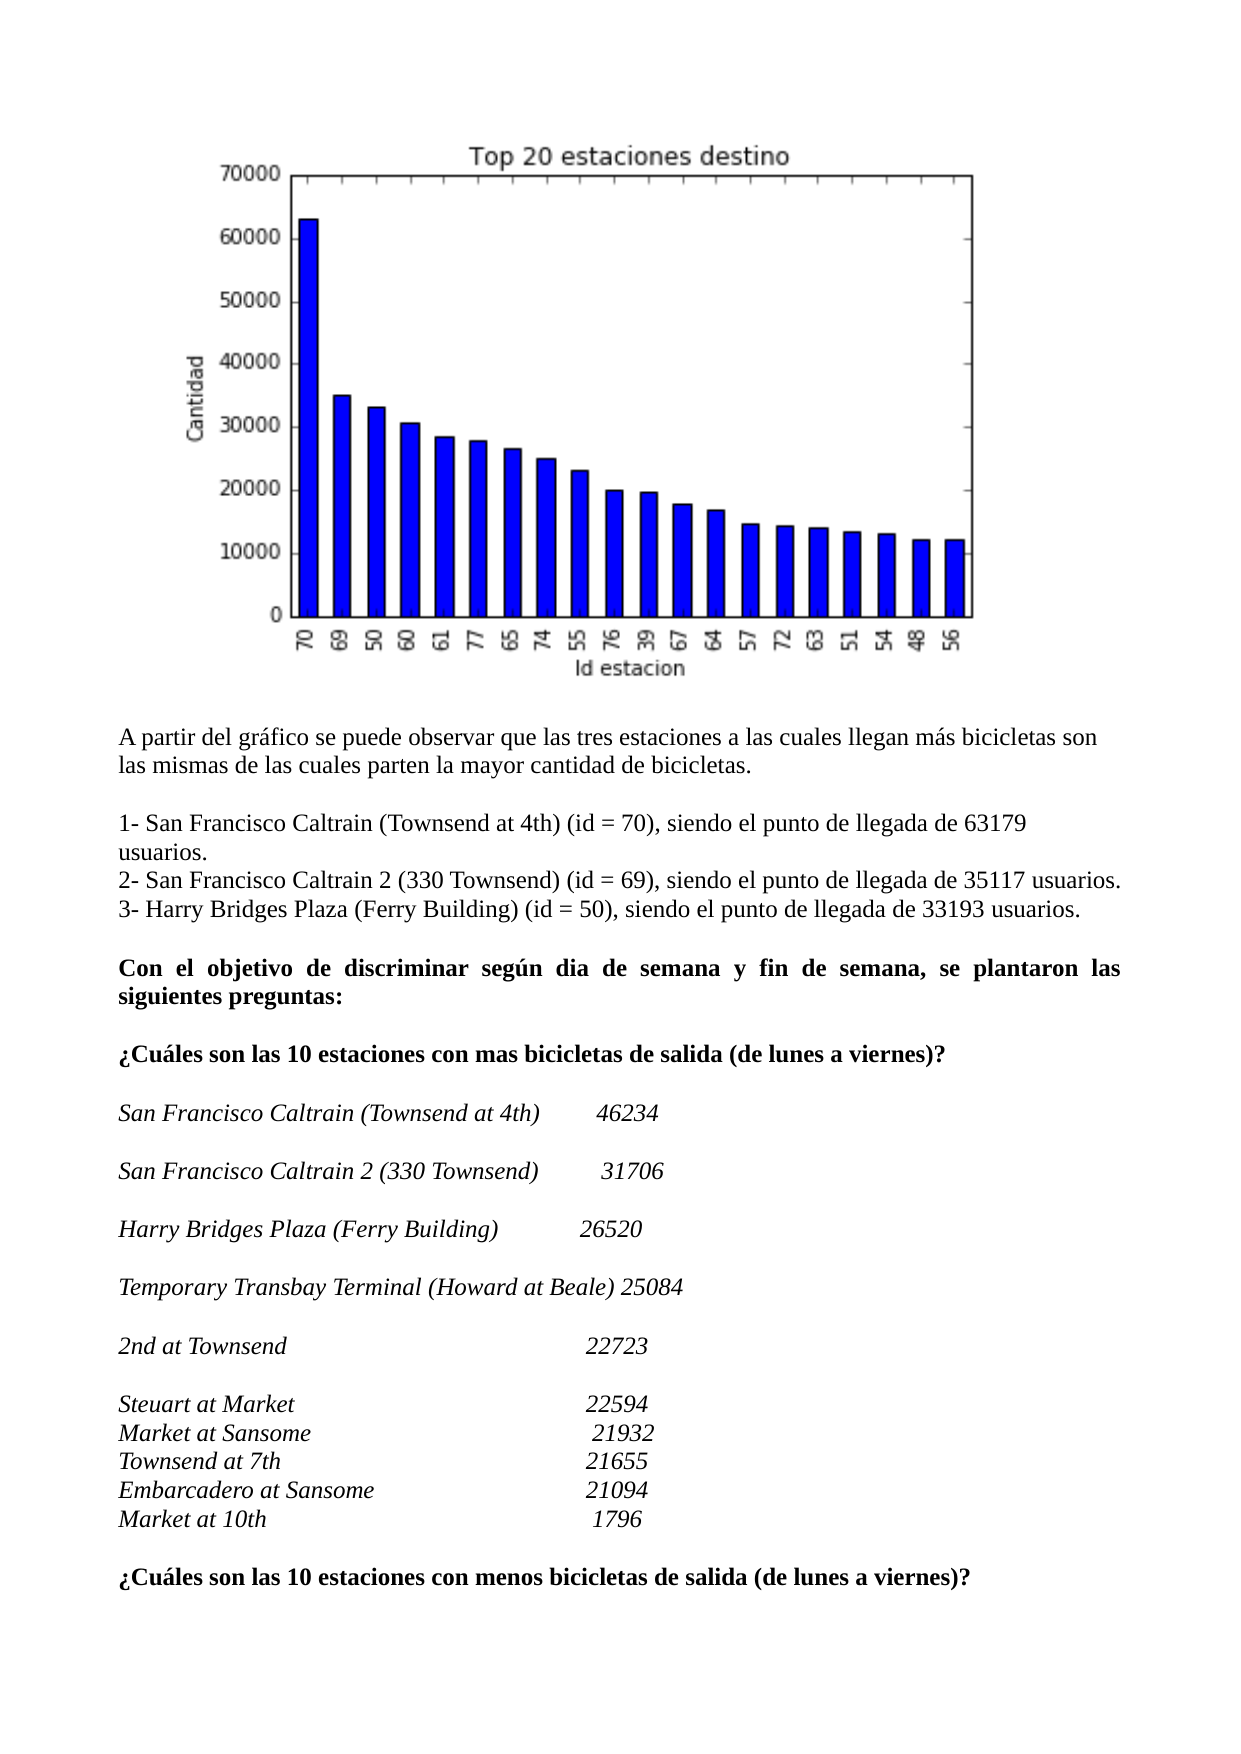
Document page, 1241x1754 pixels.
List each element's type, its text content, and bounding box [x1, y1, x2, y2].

text Market at 10th 1796 [118, 1504, 1122, 1533]
text Embarcadero at Sansome 21094 [118, 1475, 1122, 1504]
text A partir del gráfico se puede observar que las tres estaciones a las cuales llegan más bicicletas son las mismas de las cuales parten la mayor cantidad de bicicletas. [118, 722, 1122, 779]
text San Francisco Caltrain 2 (330 Townsend) 31706 [118, 1156, 1122, 1185]
text Temporary Transbay Terminal (Howard at Beale) 25084 [118, 1272, 1122, 1301]
text 2- San Francisco Caltrain 2 (330 Townsend) (id = 69), siendo el punto de llegada de 35117 usuarios. [118, 866, 1122, 894]
text San Francisco Caltrain (Townsend at 4th) 46234 [118, 1098, 1122, 1127]
text ¿Cuáles son las 10 estaciones con mas bicicletas de salida (de lunes a viernes)? [118, 1039, 1122, 1068]
text Steuart at Market 22594 [118, 1389, 1122, 1418]
text 3- Harry Bridges Plaza (Ferry Building) (id = 50), siendo el punto de llegada de 33193 usuarios. [118, 894, 1122, 923]
text ¿Cuáles son las 10 estaciones con menos bicicletas de salida (de lunes a viernes)? [118, 1562, 1122, 1591]
text 1- San Francisco Caltrain (Townsend at 4th) (id = 70), siendo el punto de llegada de 63179 usuarios. [118, 808, 1122, 866]
text Townsend at 7th 21655 [118, 1446, 1122, 1475]
text 2nd at Townsend 22723 [118, 1331, 1122, 1359]
text Con el objetivo de discriminar según dia de semana y fin de semana, se plantaron las siguientes preguntas: [118, 953, 1122, 1010]
text Harry Bridges Plaza (Ferry Building) 26520 [118, 1214, 1122, 1243]
picture [181, 118, 1059, 688]
text Market at Sansome 21932 [118, 1418, 1122, 1446]
